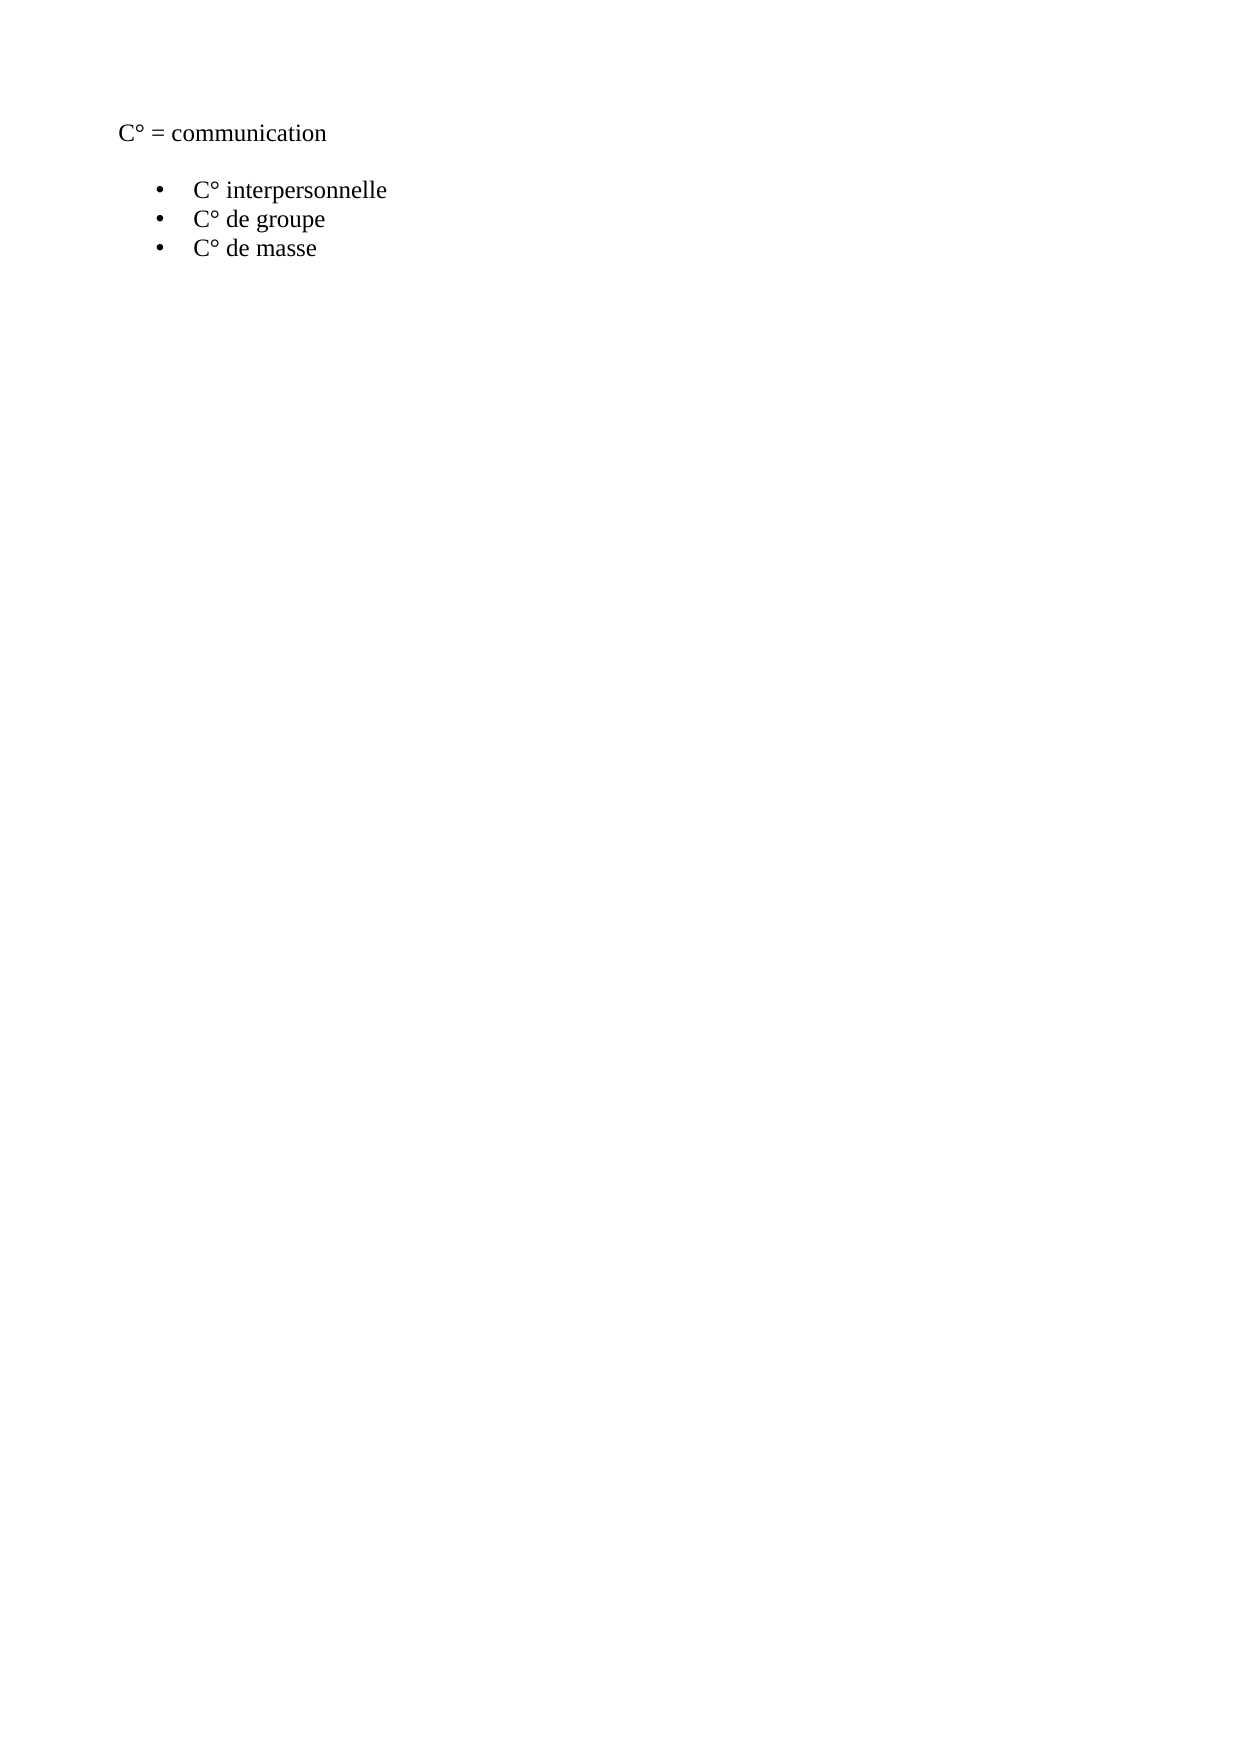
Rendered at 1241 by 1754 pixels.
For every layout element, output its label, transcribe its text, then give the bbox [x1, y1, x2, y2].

list C° de groupe [156, 204, 1122, 233]
list C° interpersonnelle [156, 176, 1122, 204]
list C° de masse [156, 233, 1122, 262]
text C° = communication [118, 118, 1122, 147]
